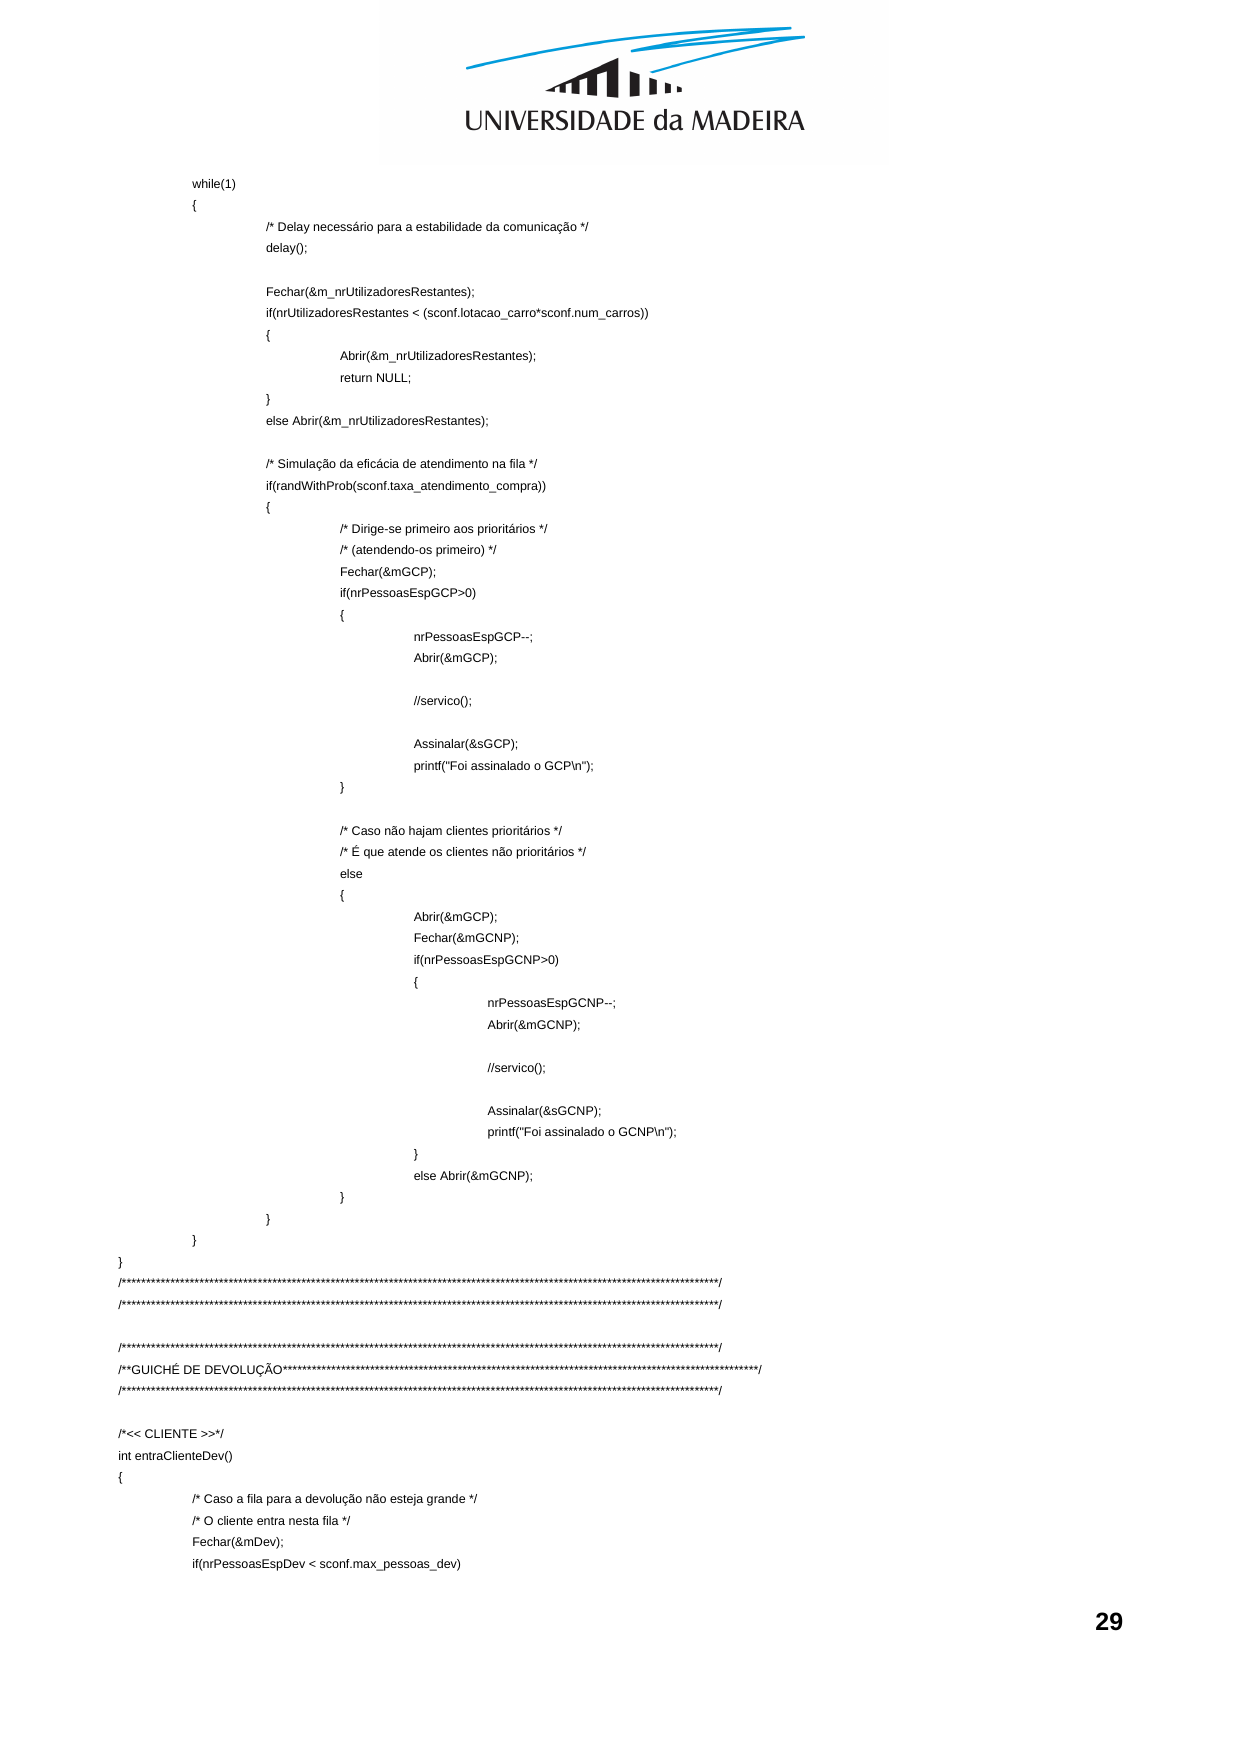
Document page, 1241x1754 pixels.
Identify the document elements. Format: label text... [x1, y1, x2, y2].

text /***************************************************************************************************************************/ [118, 1298, 1123, 1312]
text } [118, 1233, 1123, 1247]
text { [118, 608, 1123, 622]
text delay(); [118, 241, 1123, 255]
text { [118, 888, 1123, 902]
text { [118, 198, 1123, 212]
text Abrir(&mGCNP); [118, 1017, 1123, 1032]
text int entraClienteDev() [118, 1448, 1123, 1463]
text else Abrir(&mGCNP); [118, 1168, 1123, 1183]
text if(randWithProb(sconf.taxa_atendimento_compra)) [118, 478, 1123, 493]
text } [118, 1190, 1123, 1204]
text nrPessoasEspGCP--; [118, 629, 1123, 643]
text } [118, 780, 1123, 794]
text nrPessoasEspGCNP--; [118, 996, 1123, 1010]
text /* Caso a fila para a devolução não esteja grande */ [118, 1492, 1123, 1506]
text /* Simulação da eficácia de atendimento na fila */ [118, 457, 1123, 471]
text while(1) [118, 176, 1123, 191]
text Fechar(&m_nrUtilizadoresRestantes); [118, 284, 1123, 298]
text Fechar(&mGCP); [118, 564, 1123, 579]
text /* O cliente entra nesta fila */ [118, 1513, 1123, 1528]
text /* (atendendo-os primeiro) */ [118, 543, 1123, 557]
text /* Dirige-se primeiro aos prioritários */ [118, 521, 1123, 536]
text return NULL; [118, 370, 1123, 385]
text Fechar(&mGCNP); [118, 931, 1123, 945]
text Fechar(&mDev); [118, 1535, 1123, 1549]
text //servico(); [118, 1060, 1123, 1075]
text /* Delay necessário para a estabilidade da comunicação */ [118, 219, 1123, 234]
text Abrir(&m_nrUtilizadoresRestantes); [118, 349, 1123, 363]
text Abrir(&mGCP); [118, 909, 1123, 924]
text } [118, 1211, 1123, 1226]
text else Abrir(&m_nrUtilizadoresRestantes); [118, 413, 1123, 428]
text { [118, 974, 1123, 988]
text /***************************************************************************************************************************/ [118, 1276, 1123, 1290]
text } [118, 1147, 1123, 1161]
text if(nrUtilizadoresRestantes < (sconf.lotacao_carro*sconf.num_carros)) [118, 306, 1123, 320]
picture [379, 0, 889, 165]
text /***************************************************************************************************************************/ [118, 1384, 1123, 1398]
text Assinalar(&sGCP); [118, 737, 1123, 751]
text printf("Foi assinalado o GCNP\n"); [118, 1125, 1123, 1139]
text } [118, 1254, 1123, 1269]
text if(nrPessoasEspGCNP>0) [118, 953, 1123, 967]
text Abrir(&mGCP); [118, 651, 1123, 665]
text if(nrPessoasEspDev < sconf.max_pessoas_dev) [118, 1556, 1123, 1571]
text { [118, 327, 1123, 342]
text /* Caso não hajam clientes prioritários */ [118, 823, 1123, 838]
text /*<< CLIENTE >>*/ [118, 1427, 1123, 1441]
text //servico(); [118, 694, 1123, 708]
text printf("Foi assinalado o GCP\n"); [118, 758, 1123, 773]
text /**GUICHÉ DE DEVOLUÇÃO**************************************************************************************************/ [118, 1362, 1123, 1377]
text /* É que atende os clientes não prioritários */ [118, 845, 1123, 859]
text } [118, 392, 1123, 406]
text { [118, 1470, 1123, 1484]
text Assinalar(&sGCNP); [118, 1103, 1123, 1118]
text /***************************************************************************************************************************/ [118, 1341, 1123, 1355]
text else [118, 866, 1123, 881]
text if(nrPessoasEspGCP>0) [118, 586, 1123, 600]
text { [118, 500, 1123, 514]
